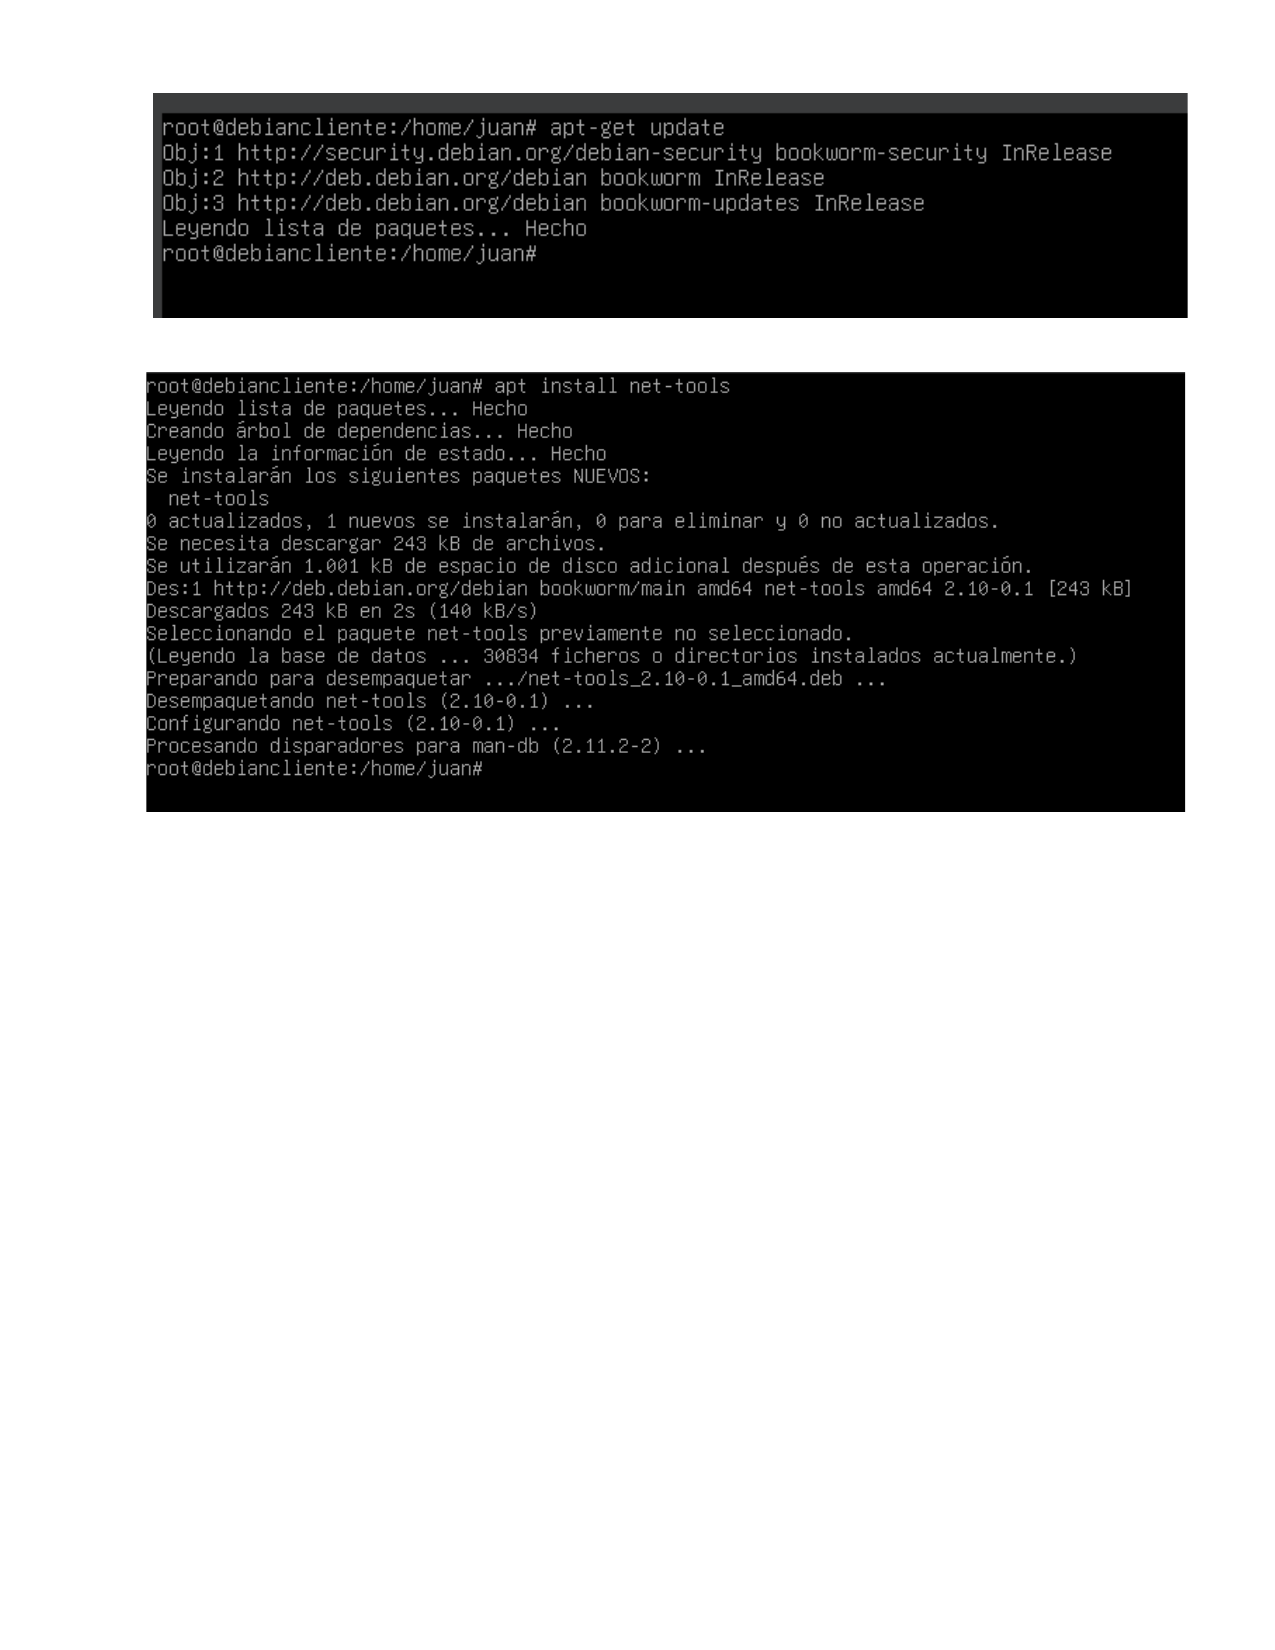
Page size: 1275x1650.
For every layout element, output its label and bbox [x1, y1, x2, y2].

picture [146, 372, 1186, 812]
picture [153, 93, 1188, 318]
